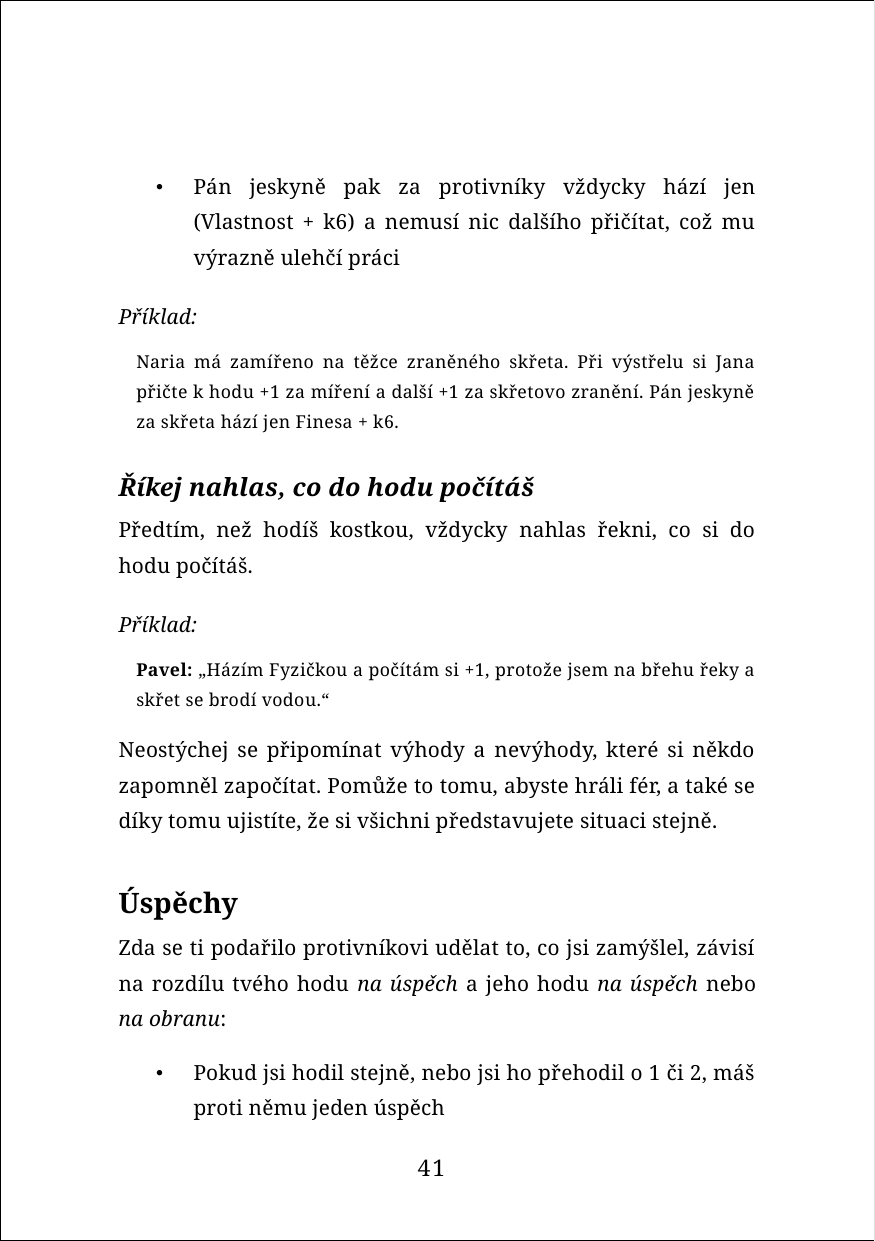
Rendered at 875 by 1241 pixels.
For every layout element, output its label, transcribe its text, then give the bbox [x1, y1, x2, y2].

subtitle Úspěchy [118, 883, 756, 922]
text Příklad: [118, 610, 756, 638]
text Předtím, než hodíš kostkou, vždycky nahlas řekni, co si do hodu počítáš. [118, 515, 756, 579]
subtitle Říkej nahlas, co do hodu počítáš [118, 469, 756, 503]
text Příklad: [118, 302, 756, 330]
list Pokud jsi hodil stejně, nebo jsi ho přehodil o 1 či 2, máš proti němu jeden úspěch [156, 1058, 756, 1122]
text Zda se ti podařilo protivníkovi udělat to, co jsi zamýšlel, závisí na rozdílu tvého hodu na úspěch a jeho hodu na úspěch nebo na obranu: [118, 933, 756, 1033]
list Pán jeskyně pak za protivníky vždycky hází jen (Vlastnost + k6) a nemusí nic dalšího přičítat, což mu výrazně ulehčí práci [156, 172, 756, 271]
text Naria má zamířeno na těžce zraněného skřeta. Při výstřelu si Jana přičte k hodu +1 za míření a další +1 za skřetovo zranění. Pán jeskyně za skřeta hází jen Finesa + k6. [136, 349, 756, 434]
text Pavel: „Házím Fyzičkou a počítám si +1, protože jsem na břehu řeky a skřet se brodí vodou.“ [136, 657, 756, 712]
text Neostýchej se připomínat výhody a nevýhody, které si někdo zapomněl započítat. Pomůže to tomu, abyste hráli fér, a také se díky tomu ujistíte, že si všichni představujete situaci stejně. [118, 735, 756, 835]
